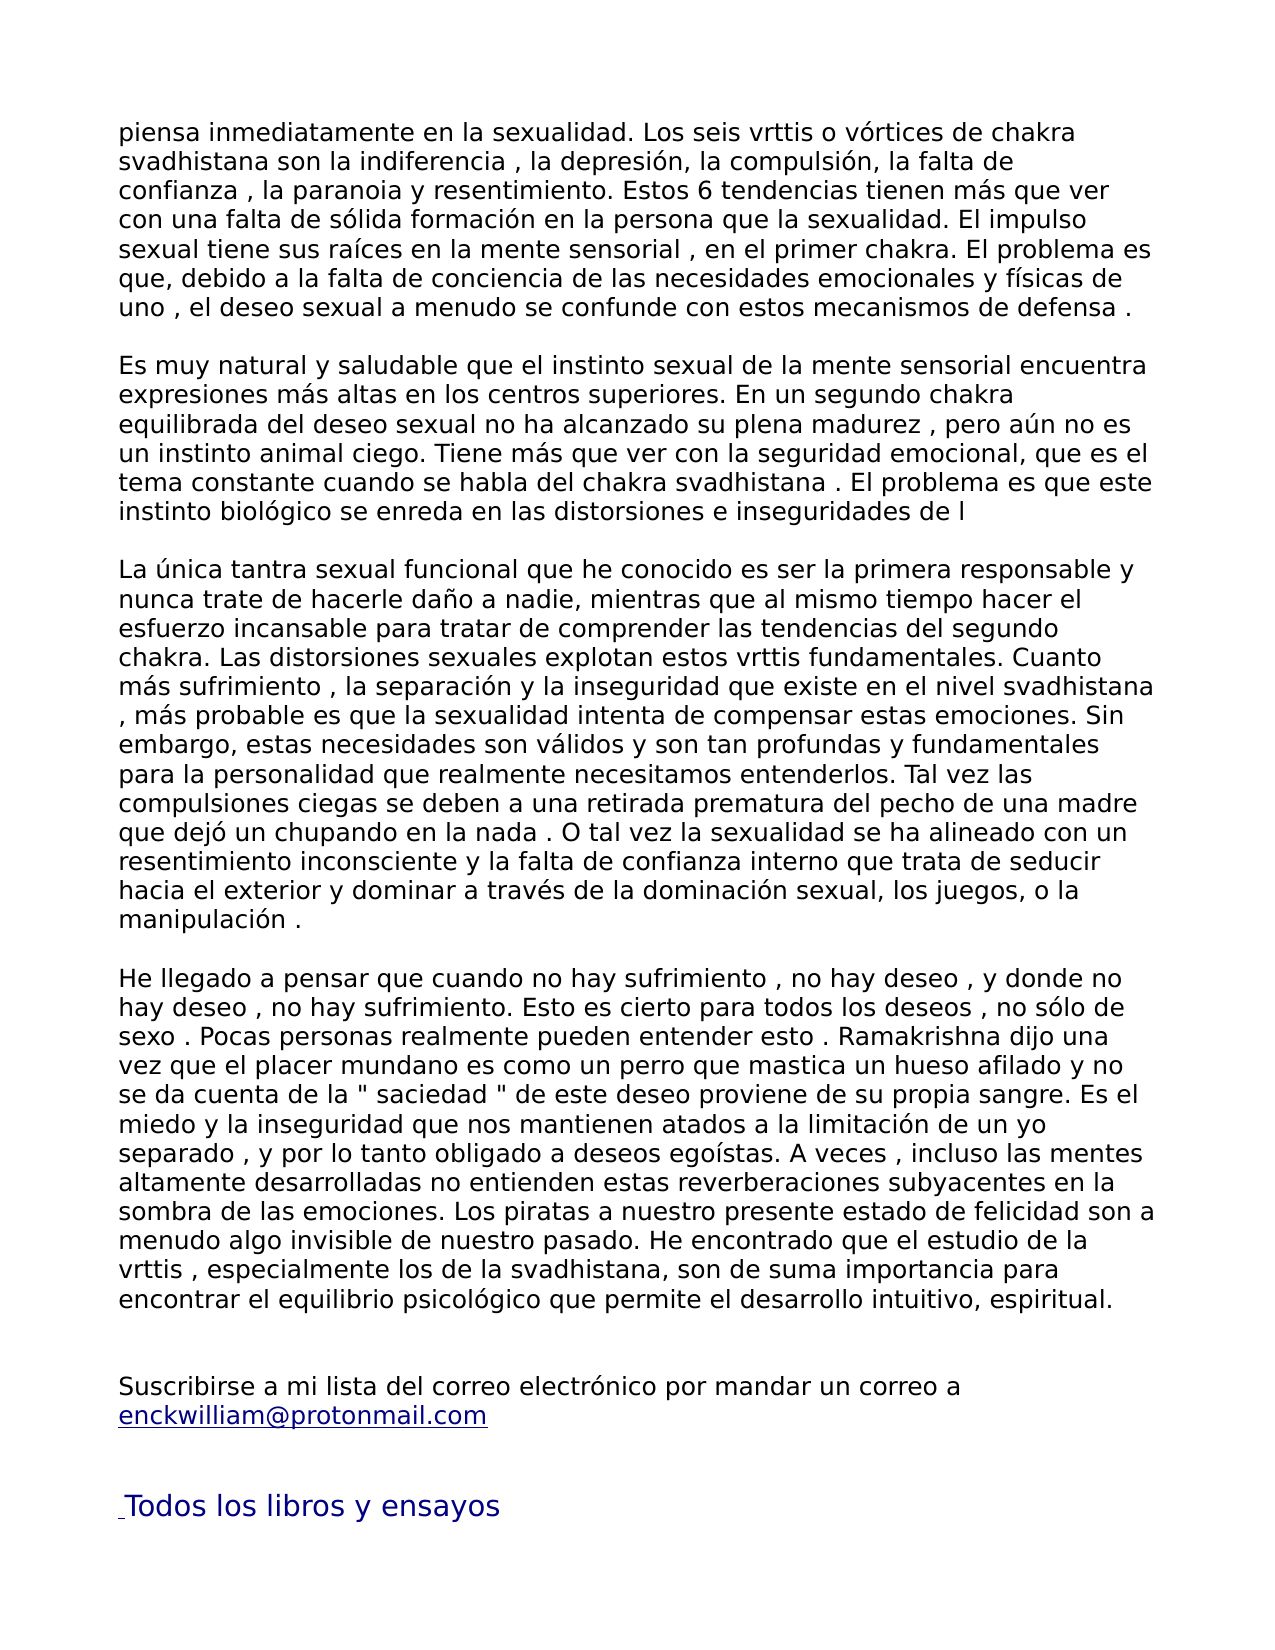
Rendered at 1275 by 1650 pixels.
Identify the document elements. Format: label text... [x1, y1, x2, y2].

text Suscribirse a mi lista del correo electrónico por mandar un correo a enckwilliam@protonmail.com Todos los libros y ensayos [118, 1372, 1157, 1523]
text piensa inmediatamente en la sexualidad. Los seis vrttis o vórtices de chakra svadhistana son la indiferencia , la depresión, la compulsión, la falta de confianza , la paranoia y resentimiento. Estos 6 tendencias tienen más que ver con una falta de sólida formación en la persona que la sexualidad. El impulso sexual tiene sus raíces en la mente sensorial , en el primer chakra. El problema es que, debido a la falta de conciencia de las necesidades emocionales y físicas de uno , el deseo sexual a menudo se confunde con estos mecanismos de defensa . Es muy natural y saludable que el instinto sexual de la mente sensorial encuentra expresiones más altas en los centros superiores. En un segundo chakra equilibrada del deseo sexual no ha alcanzado su plena madurez , pero aún no es un instinto animal ciego. Tiene más que ver con la seguridad emocional, que es el tema constante cuando se habla del chakra svadhistana . El problema es que este instinto biológico se enreda en las distorsiones e inseguridades de l La única tantra sexual funcional que he conocido es ser la primera responsable y nunca trate de hacerle daño a nadie, mientras que al mismo tiempo hacer el esfuerzo incansable para tratar de comprender las tendencias del segundo chakra. Las distorsiones sexuales explotan estos vrttis fundamentales. Cuanto más sufrimiento , la separación y la inseguridad que existe en el nivel svadhistana , más probable es que la sexualidad intenta de compensar estas emociones. Sin embargo, estas necesidades son válidos y son tan profundas y fundamentales para la personalidad que realmente necesitamos entenderlos. Tal vez las compulsiones ciegas se deben a una retirada prematura del pecho de una madre que dejó un chupando en la nada . O tal vez la sexualidad se ha alineado con un resentimiento inconsciente y la falta de confianza interno que trata de seducir hacia el exterior y dominar a través de la dominación sexual, los juegos, o la manipulación . He llegado a pensar que cuando no hay sufrimiento , no hay deseo , y donde no hay deseo , no hay sufrimiento. Esto es cierto para todos los deseos , no sólo de sexo . Pocas personas realmente pueden entender esto . Ramakrishna dijo una vez que el placer mundano es como un perro que mastica un hueso afilado y no se da cuenta de la " saciedad " de este deseo proviene de su propia sangre. Es el miedo y la inseguridad que nos mantienen atados a la limitación de un yo separado , y por lo tanto obligado a deseos egoístas. A veces , incluso las mentes altamente desarrolladas no entienden estas reverberaciones subyacentes en la sombra de las emociones. Los piratas a nuestro presente estado de felicidad son a menudo algo invisible de nuestro pasado. He encontrado que el estudio de la vrttis , especialmente los de la svadhistana, son de suma importancia para encontrar el equilibrio psicológico que permite el desarrollo intuitivo, espiritual. [118, 118, 1157, 1314]
